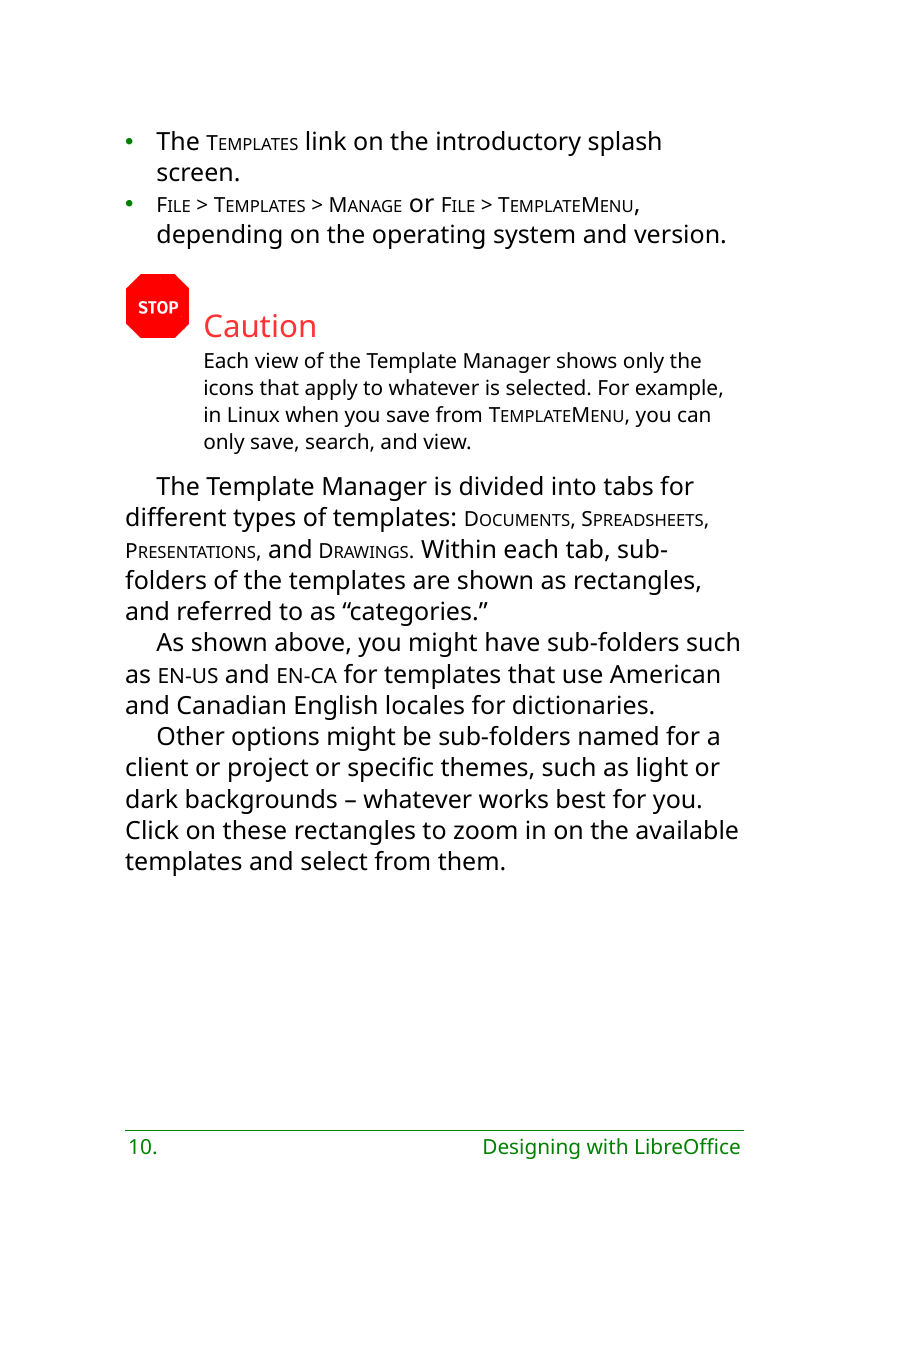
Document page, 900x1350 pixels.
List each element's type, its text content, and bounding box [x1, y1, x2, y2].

list Caution [125, 274, 744, 347]
text As shown above, you might have sub-folders such as EN-US and EN-CA for templates that use American and Canadian English locales for dictionaries. [125, 627, 744, 721]
list The Templates link on the introductory splash screen. [125, 125, 744, 187]
picture [126, 274, 189, 338]
text The Template Manager is divided into tabs for different types of templates: Documents, Spreadsheets, Presentations, and Drawings. Within each tab, sub-folders of the templates are shown as rectangles, and referred to as “categories.” [125, 471, 744, 627]
text Each view of the Template Manager shows only the icons that apply to whatever is selected. For example, in Linux when you save from TemplateMenu, you can only save, search, and view. [203, 347, 744, 455]
list File > Templates > Manage or File > TemplateMenu, depending on the operating system and version. [125, 187, 744, 250]
text Other options might be sub-folders named for a client or project or specific themes, such as light or dark backgrounds – whatever works best for you. Click on these rectangles to zoom in on the available templates and select from them. [125, 721, 744, 877]
